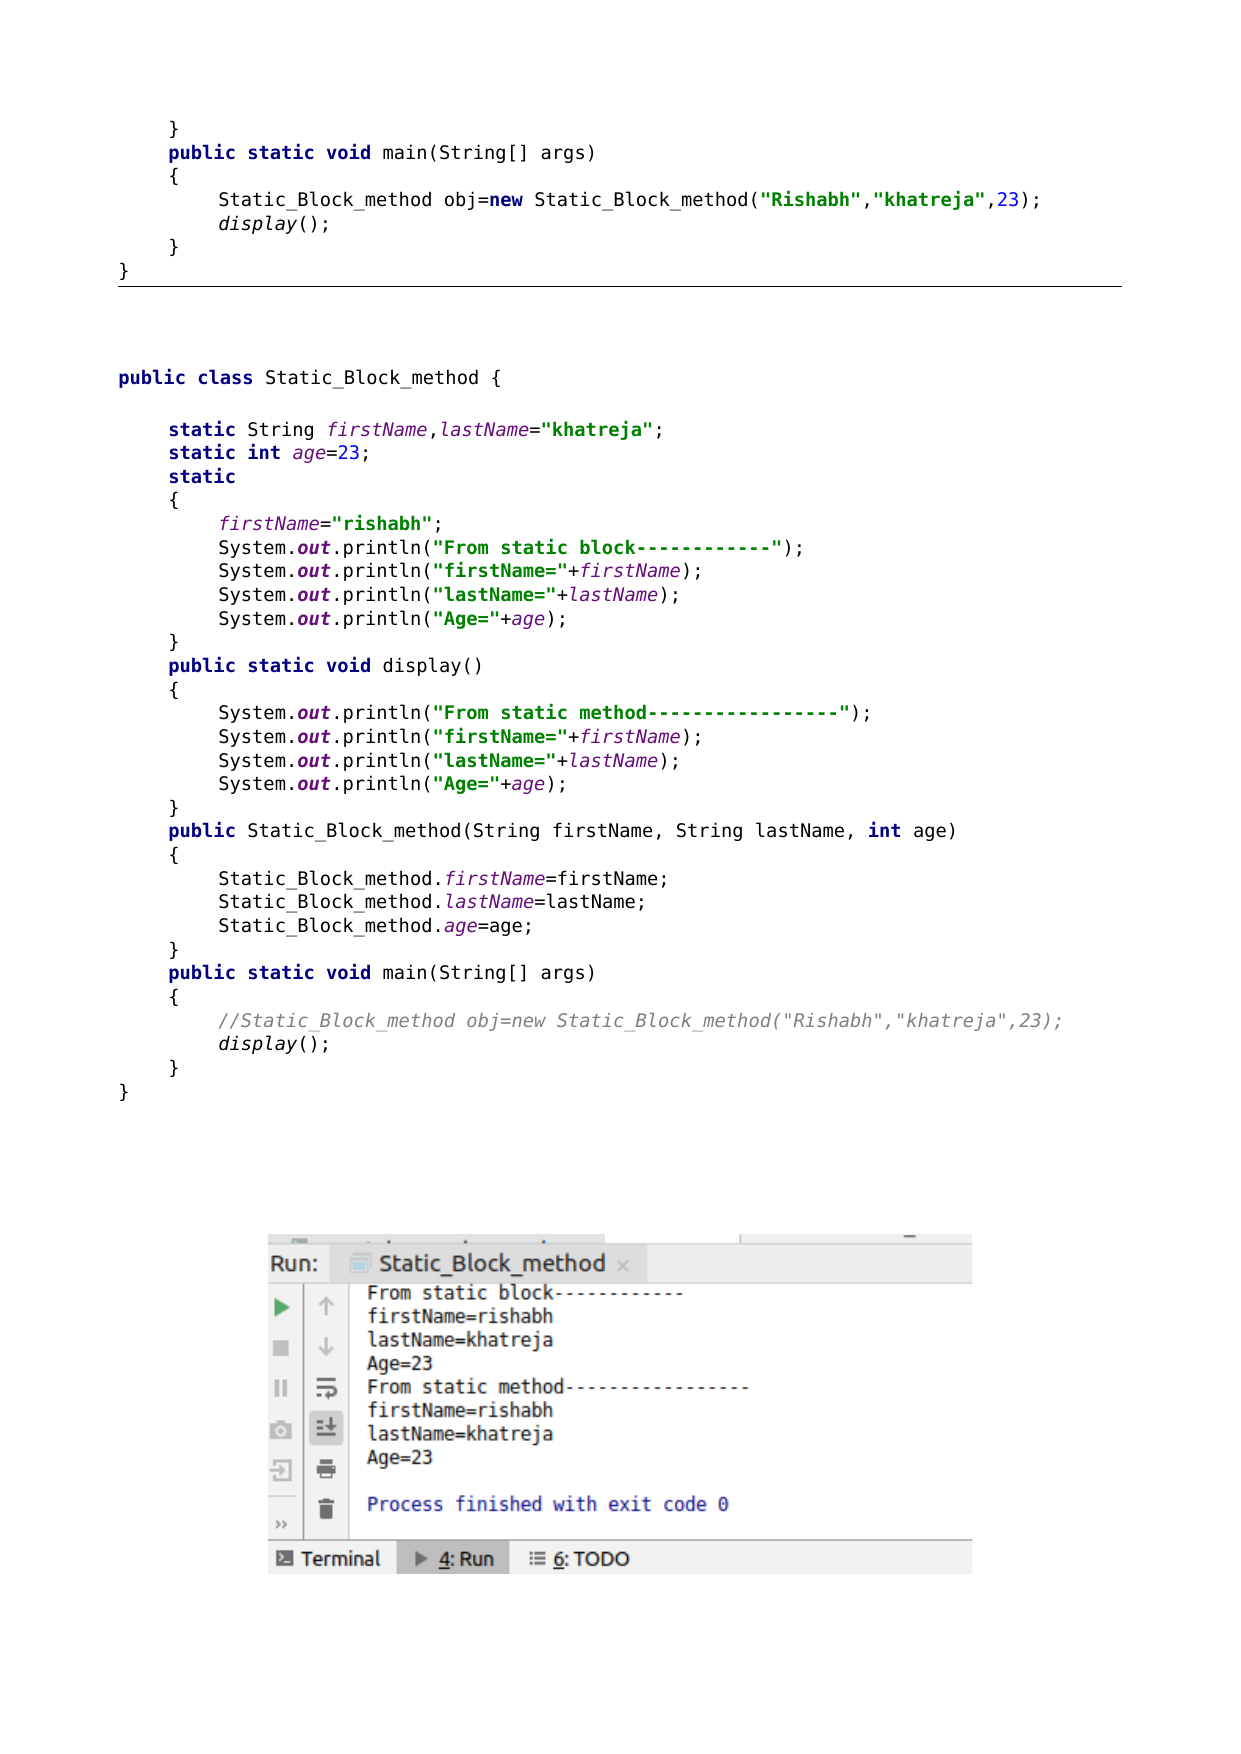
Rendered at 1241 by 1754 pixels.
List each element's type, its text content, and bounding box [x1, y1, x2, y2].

text static int age=23; [118, 442, 1122, 466]
text public Static_Block_method(String firstName, String lastName, int age) [118, 821, 1122, 844]
text System.out.println("lastName="+lastName); [118, 584, 1122, 608]
text System.out.println("lastName="+lastName); [118, 749, 1122, 773]
text display(); [118, 1033, 1122, 1057]
text public static void display() [118, 655, 1122, 679]
text Static_Block_method.age=age; [118, 915, 1122, 939]
text public static void main(String[] args) [118, 962, 1122, 986]
text Static_Block_method.lastName=lastName; [118, 891, 1122, 915]
text } [118, 236, 1122, 260]
text System.out.println("firstName="+firstName); [118, 726, 1122, 749]
text public class Static_Block_method { [118, 367, 1122, 389]
text { [118, 986, 1122, 1010]
text System.out.println("From static method-----------------"); [118, 702, 1122, 726]
text { [118, 489, 1122, 513]
text } [118, 1081, 1122, 1102]
picture [267, 1234, 973, 1574]
text System.out.println("Age="+age); [118, 773, 1122, 797]
text } [118, 118, 1122, 142]
text { [118, 844, 1122, 868]
text static String firstName,lastName="khatreja"; [118, 418, 1122, 442]
text public static void main(String[] args) [118, 142, 1122, 165]
text } [118, 631, 1122, 655]
text Static_Block_method obj=new Static_Block_method("Rishabh","khatreja",23); [118, 189, 1122, 213]
text { [118, 165, 1122, 189]
text System.out.println("From static block------------"); [118, 537, 1122, 560]
text } [118, 939, 1122, 962]
text System.out.println("firstName="+firstName); [118, 560, 1122, 584]
text firstName="rishabh"; [118, 513, 1122, 537]
text } [118, 1057, 1122, 1081]
text Static_Block_method.firstName=firstName; [118, 868, 1122, 891]
text static [118, 466, 1122, 489]
text { [118, 679, 1122, 702]
text } [118, 260, 1122, 286]
text } [118, 797, 1122, 821]
text //Static_Block_method obj=new Static_Block_method("Rishabh","khatreja",23); [118, 1010, 1122, 1033]
text System.out.println("Age="+age); [118, 608, 1122, 631]
text display(); [118, 213, 1122, 236]
